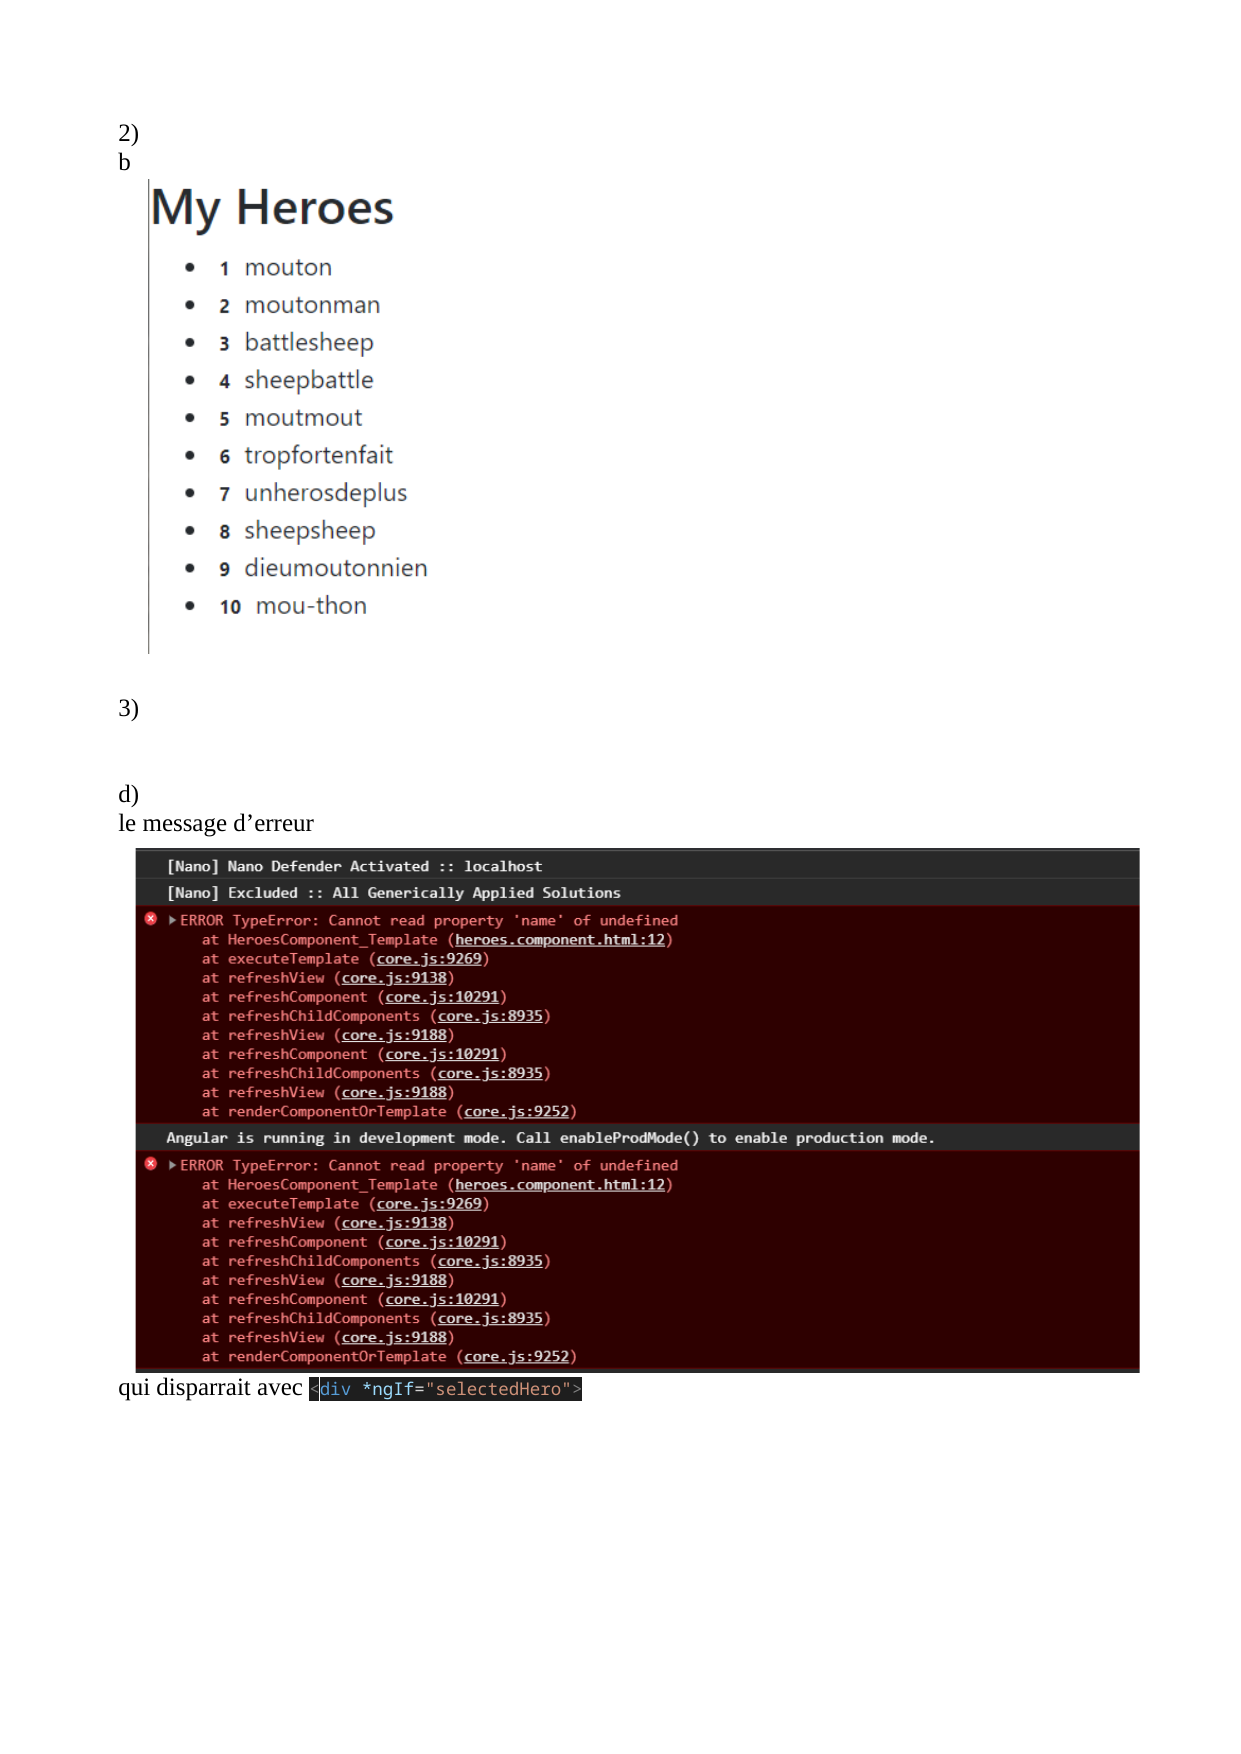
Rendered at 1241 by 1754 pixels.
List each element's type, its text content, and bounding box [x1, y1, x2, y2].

text le message d’erreur qui disparrait avec <div *ngIf="selectedHero"> [118, 808, 1122, 1401]
picture [148, 179, 520, 654]
text 2) [118, 118, 1122, 147]
text b [118, 147, 1122, 176]
picture [135, 848, 1140, 1373]
text 3) [118, 693, 1122, 722]
text d) [118, 779, 1122, 808]
